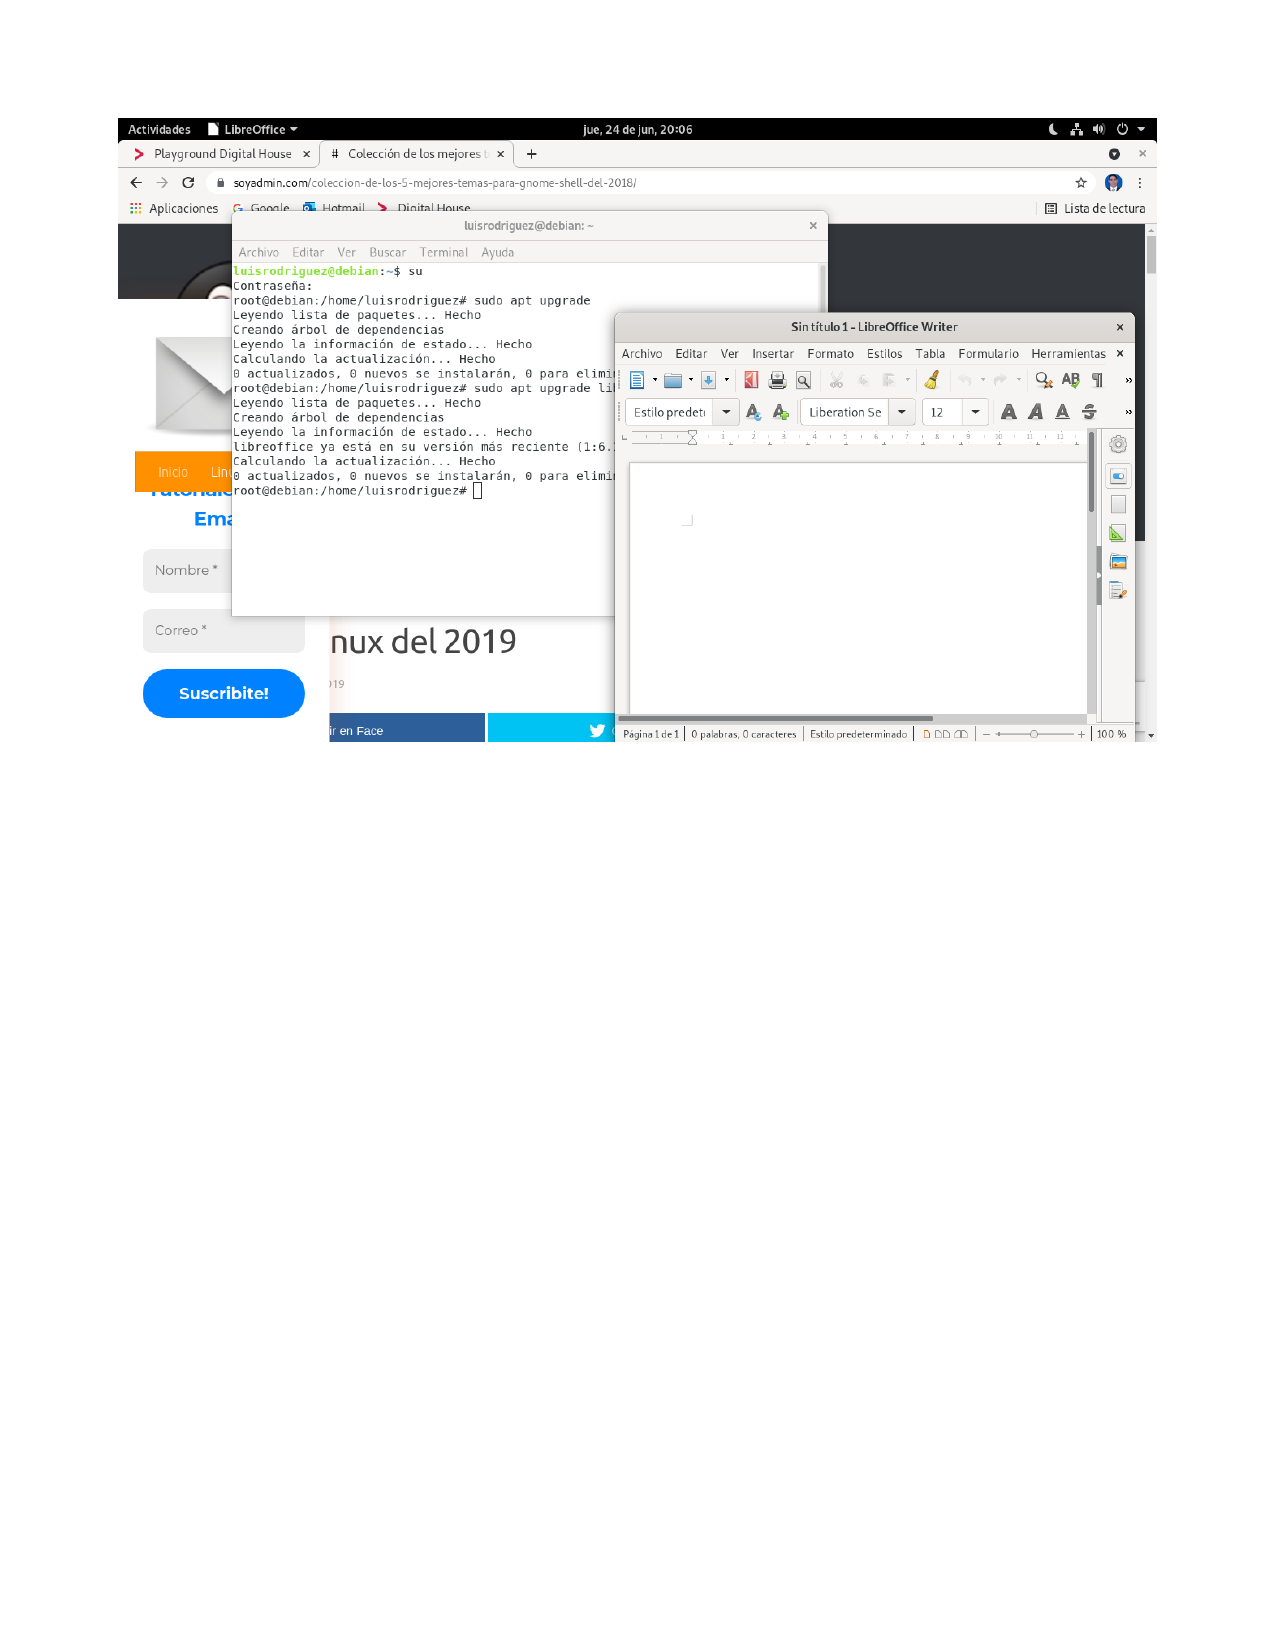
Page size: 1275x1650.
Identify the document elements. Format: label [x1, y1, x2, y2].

picture [591, 725, 604, 737]
picture [118, 118, 1157, 742]
